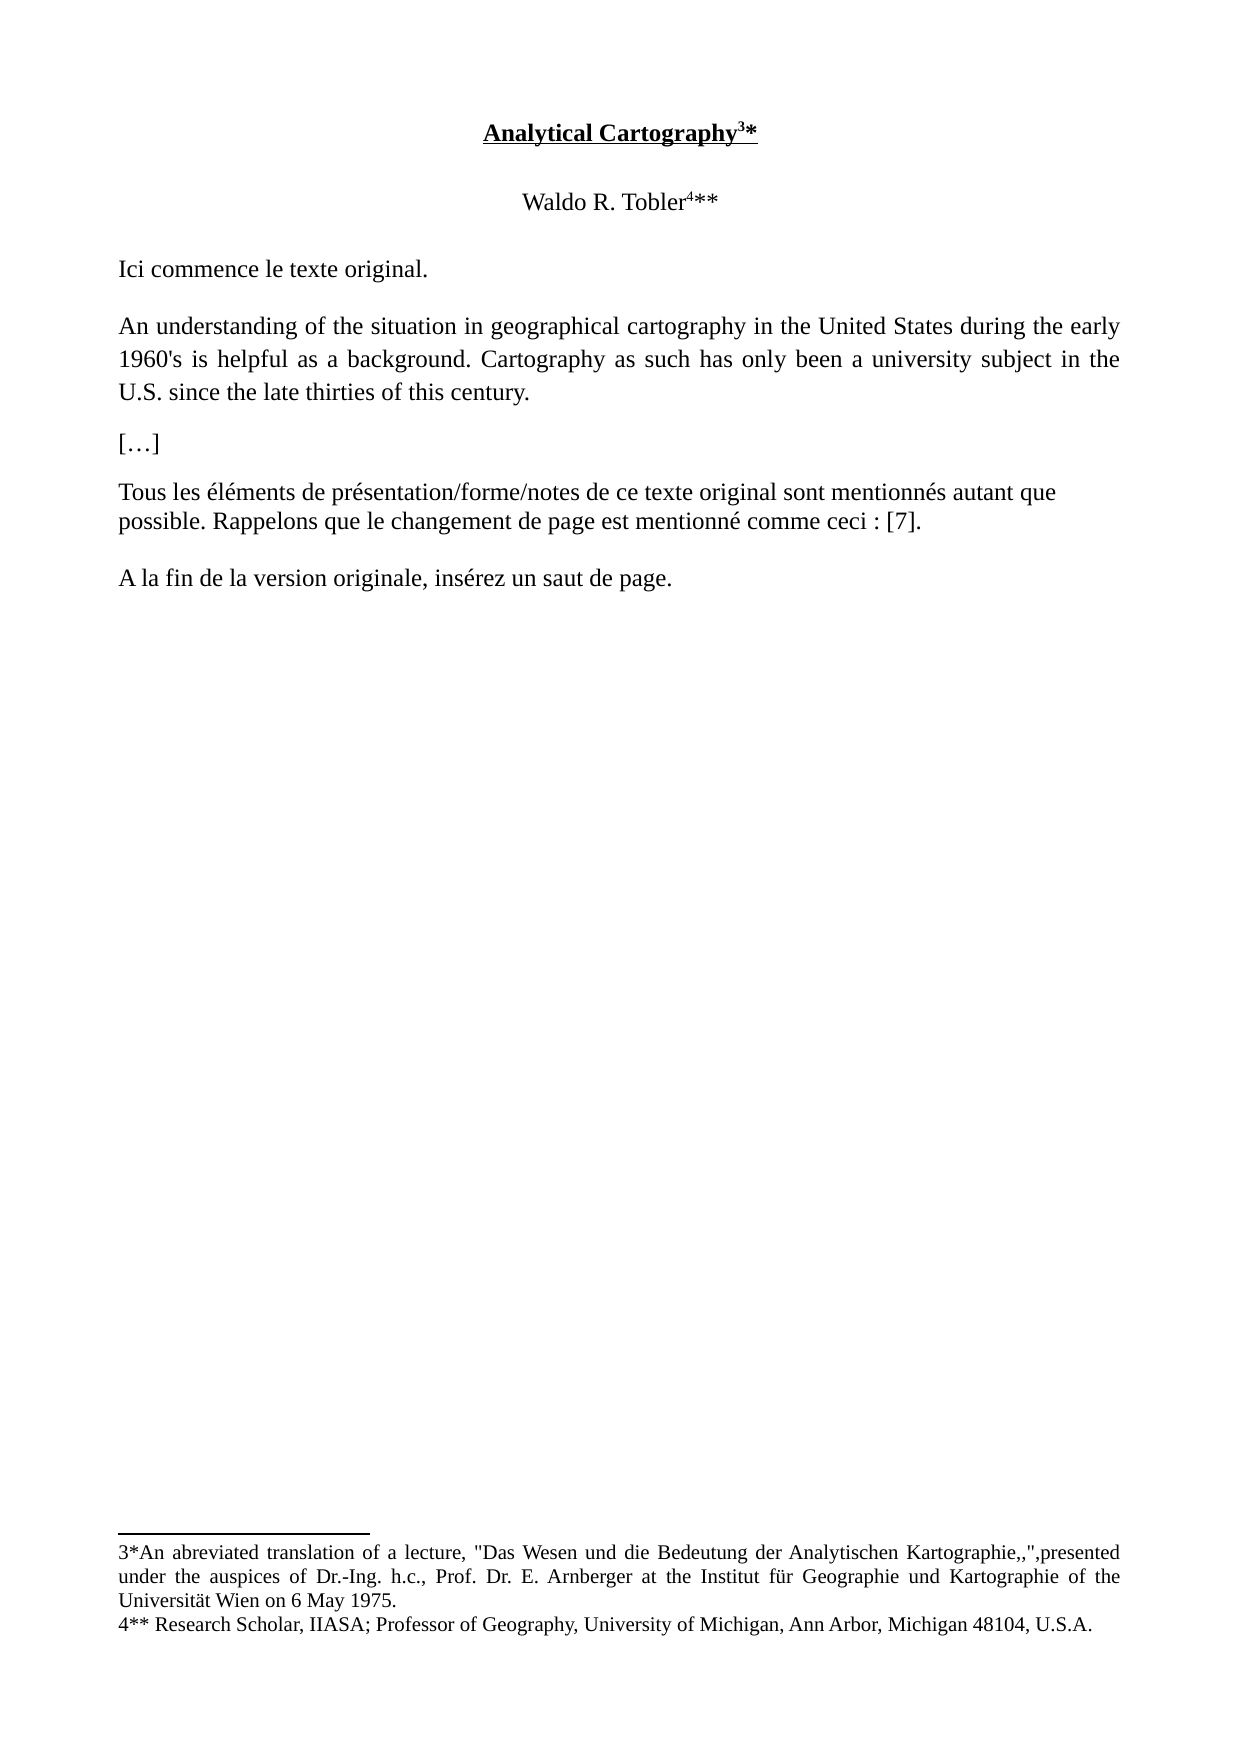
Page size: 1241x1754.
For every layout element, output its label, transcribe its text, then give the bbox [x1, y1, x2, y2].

text Waldo R. Tobler** [118, 187, 1122, 216]
text Ici commence le texte original. [118, 254, 1122, 283]
text […] [118, 428, 1122, 457]
text *An abreviated translation of a lecture, "Das Wesen und die Bedeutung der Analytischen Kartographie,,",presented under the auspices of Dr.-Ing. h.c., Prof. Dr. E. Arnberger at the Institut für Geographie und Kartographie of the Universität Wien on 6 May 1975. [118, 1539, 1122, 1612]
text Analytical Cartography* [118, 118, 1122, 147]
text Tous les éléments de présentation/forme/notes de ce texte original sont mentionnés autant que possible. Rappelons que le changement de page est mentionné comme ceci : [7]. [118, 477, 1122, 534]
text ** Research Scholar, IIASA; Professor of Geography, University of Michigan, Ann Arbor, Michigan 48104, U.S.A. [118, 1612, 1122, 1636]
text An understanding of the situation in geographical cartography in the United States during the early 1960's is helpful as a background. Cartography as such has only been a university subject in the U.S. since the late thirties of this century. [118, 311, 1122, 406]
text A la fin de la version originale, insérez un saut de page. [118, 563, 1122, 592]
